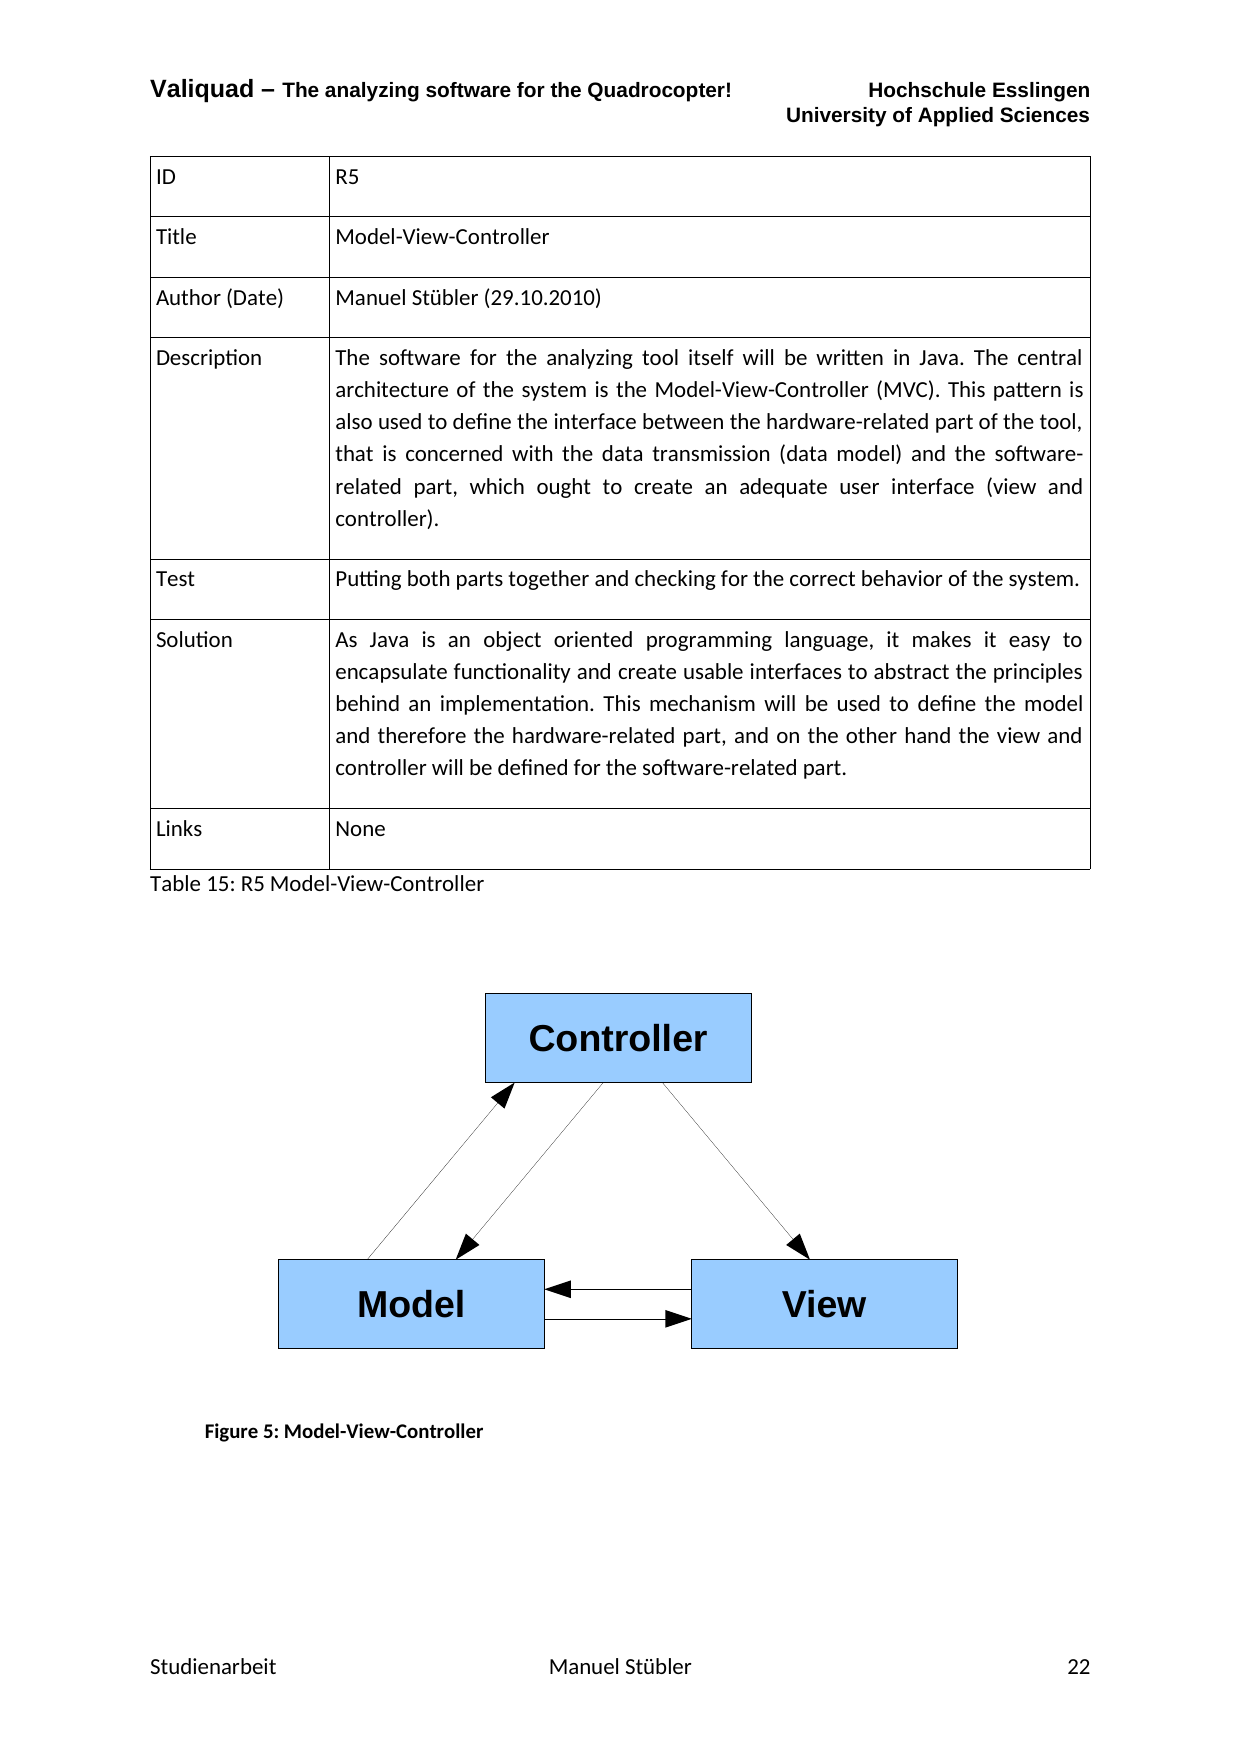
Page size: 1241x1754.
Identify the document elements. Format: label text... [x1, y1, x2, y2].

table_cell Description [151, 338, 329, 558]
table_cell Author (Date) [151, 278, 329, 337]
table_cell Links [151, 809, 329, 868]
table_header R5 [330, 157, 1090, 216]
table_cell Test [151, 560, 329, 619]
text Table 15: R5 Model-View-Controller [150, 870, 1090, 897]
table_cell Model-View-Controller [330, 217, 1090, 277]
table_cell Putting both parts together and checking for the correct behavior of the system. [330, 560, 1090, 619]
table_cell Title [151, 217, 329, 277]
table_cell As Java is an object oriented programming language, it makes it easy to encapsulate functionality and create usable interfaces to abstract the principles behind an implementation. This mechanism will be used to define the model and therefore the hardware-related part, and on the other hand the view and controller will be defined for the software-related part. [330, 620, 1090, 808]
table_cell None [330, 809, 1090, 868]
table_cell The software for the analyzing tool itself will be written in Java. The central architecture of the system is the Model-View-Controller (MVC). This pattern is also used to define the interface between the hardware-related part of the tool, that is concerned with the data transmission (data model) and the software-related part, which ought to create an adequate user interface (view and controller). [330, 338, 1090, 558]
table_cell Manuel Stübler (29.10.2010) [330, 278, 1090, 337]
table_header ID [151, 157, 329, 216]
table_cell Solution [151, 620, 329, 808]
text Figure 5: Model-View-Controller [204, 952, 1036, 1444]
